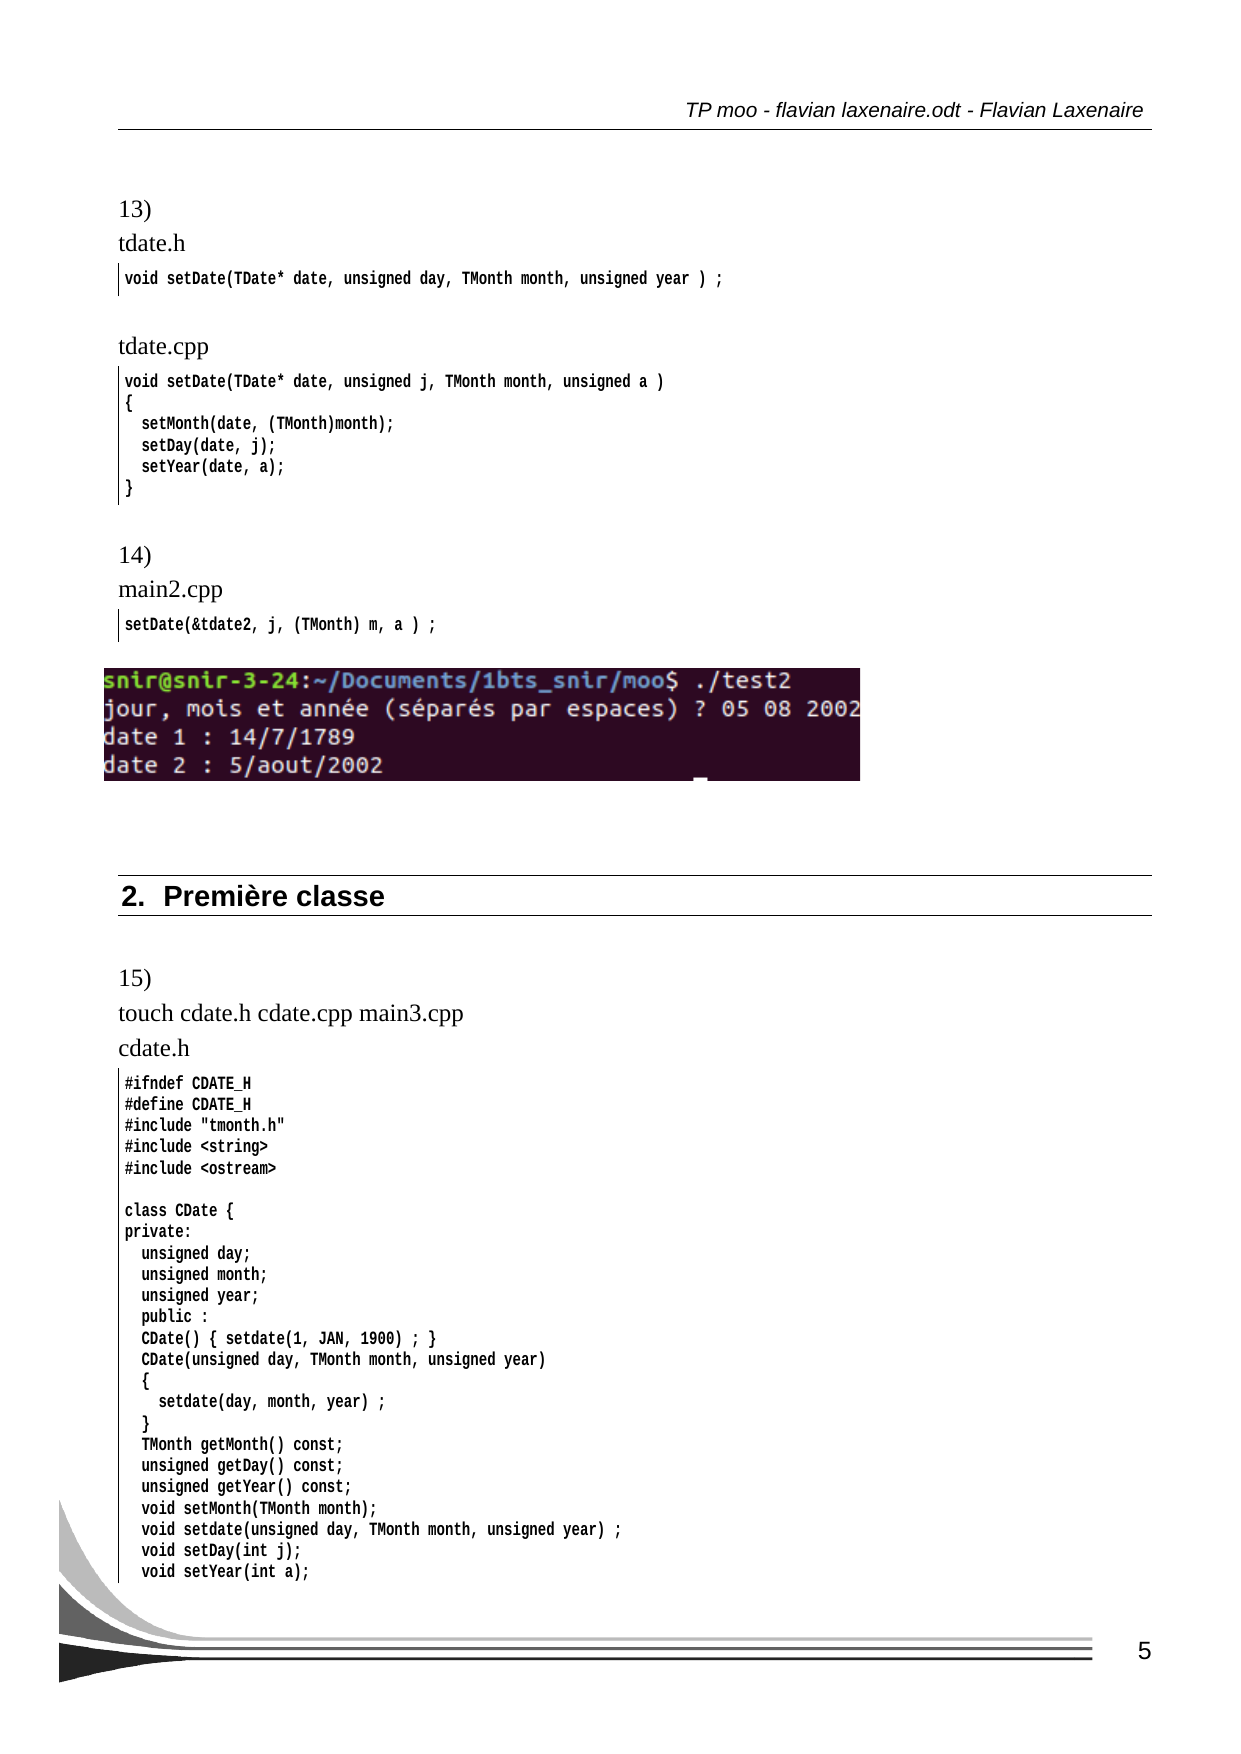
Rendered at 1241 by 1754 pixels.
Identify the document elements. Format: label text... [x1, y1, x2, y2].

text tdate.h [118, 228, 1152, 257]
text void setYear(int a); [1093, 1562, 1152, 1583]
subtitle Première classe [118, 876, 1152, 915]
text private: [119, 1222, 1152, 1243]
text #define CDATE_H [119, 1095, 1152, 1116]
text class CDate { [119, 1201, 1152, 1222]
text unsigned year; [119, 1286, 1152, 1307]
picture [59, 1500, 1093, 1683]
text 14) [118, 540, 1152, 568]
text cdate.h [118, 1033, 1152, 1062]
text #ifndef CDATE_H [119, 1068, 1152, 1095]
text touch cdate.h cdate.cpp main3.cpp [118, 998, 1152, 1027]
text main2.cpp [118, 574, 1152, 603]
text { [119, 1371, 1152, 1392]
text unsigned getDay() const; [119, 1456, 1152, 1477]
text CDate(unsigned day, TMonth month, unsigned year) [119, 1350, 1152, 1371]
text public : [119, 1307, 1152, 1328]
text CDate() { setdate(1, JAN, 1900) ; } [119, 1328, 1152, 1350]
text void setDay(int j); [1093, 1541, 1152, 1562]
text unsigned month; [119, 1265, 1152, 1286]
text { [119, 393, 1152, 414]
text TMonth getMonth() const; [119, 1435, 1152, 1456]
text } [119, 1413, 1152, 1435]
text tdate.cpp [118, 331, 1152, 360]
text 15) [118, 963, 1152, 992]
text setMonth(date, (TMonth)month); [119, 414, 1152, 435]
text unsigned getYear() const; [119, 1477, 1152, 1498]
text #include <string> [119, 1137, 1152, 1158]
text #include <ostream> [119, 1158, 1152, 1180]
text unsigned day; [119, 1243, 1152, 1265]
text setYear(date, a); [119, 457, 1152, 478]
text setDay(date, j); [119, 435, 1152, 457]
text #include "tmonth.h" [119, 1116, 1152, 1137]
text void setDate(TDate* date, unsigned j, TMonth month, unsigned a ) [119, 366, 1152, 393]
text void setDate(TDate* date, unsigned day, TMonth month, unsigned year ) ; [119, 263, 1152, 296]
picture [104, 668, 861, 781]
text void setMonth(TMonth month); [119, 1498, 1152, 1520]
text } [119, 478, 1152, 505]
text void setdate(unsigned day, TMonth month, unsigned year) ; [1093, 1520, 1152, 1541]
text 13) [118, 194, 1152, 223]
text setDate(&tdate2, j, (TMonth) m, a ) ; [119, 609, 1152, 642]
text setdate(day, month, year) ; [119, 1392, 1152, 1413]
